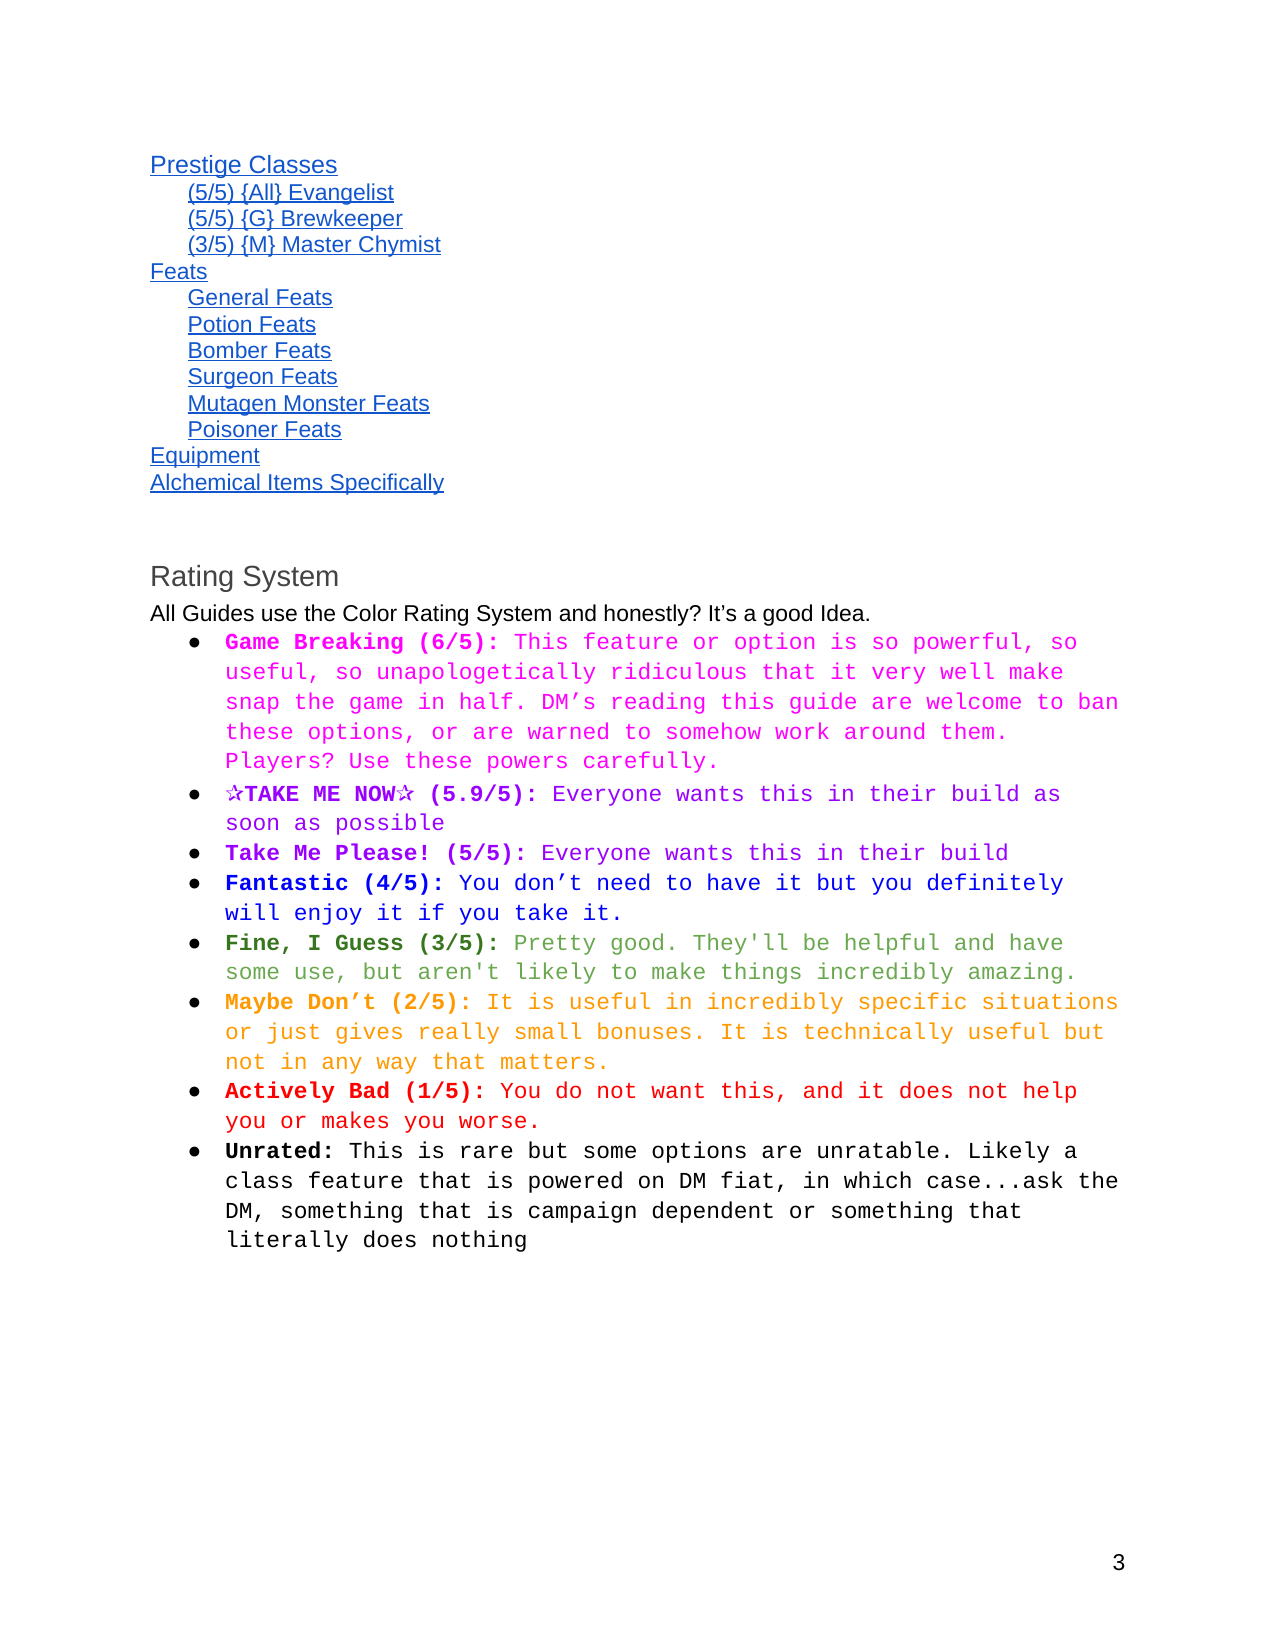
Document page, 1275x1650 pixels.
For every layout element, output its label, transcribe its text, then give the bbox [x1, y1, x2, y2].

text (5/5) {G} Brewkeeper [187, 205, 1125, 231]
text Surgeon Feats [187, 363, 1125, 389]
list ✰TAKE ME NOW✰ (5.9/5): Everyone wants this in their build as soon as possible [187, 779, 1125, 838]
list Actively Bad (1/5): You do not want this, and it does not help you or makes you worse. [187, 1080, 1125, 1136]
text Alchemical Items Specifically [150, 469, 1125, 495]
list Fine, I Guess (3/5): Pretty good. They'll be helpful and have some use, but aren't likely to make things incredibly amazing. [187, 931, 1125, 987]
text Poisoner Feats [187, 416, 1125, 442]
list Game Breaking (6/5): This feature or option is so powerful, so useful, so unapologetically ridiculous that it very well make snap the game in half. DM’s reading this guide are welcome to ban these options, or are warned to somehow work around them. Players? Use these powers carefully. [187, 631, 1125, 776]
list Fantastic (4/5): You don’t need to have it but you definitely will enjoy it if you take it. [187, 871, 1125, 927]
text (5/5) {All} Evangelist [187, 179, 1125, 205]
text Bomber Feats [187, 337, 1125, 363]
text Feats [150, 258, 1125, 284]
text (3/5) {M} Master Chymist [187, 231, 1125, 258]
subtitle Rating System [150, 558, 1125, 592]
text Equipment [150, 442, 1125, 469]
text Mutagen Monster Feats [187, 389, 1125, 416]
text Prestige Classes [150, 150, 1125, 179]
list Take Me Please! (5/5): Everyone wants this in their build [187, 842, 1125, 867]
text General Feats [187, 284, 1125, 311]
list Unrated: This is rare but some options are unratable. Likely a class feature that is powered on DM fiat, in which case...ask the DM, something that is campaign dependent or something that literally does nothing [187, 1139, 1125, 1255]
text Potion Feats [187, 311, 1125, 337]
text All Guides use the Color Rating System and honestly? It’s a good Idea. [150, 600, 1125, 627]
list Maybe Don’t (2/5): It is useful in incredibly specific situations or just gives really small bonuses. It is technically useful but not in any way that matters. [187, 991, 1125, 1076]
